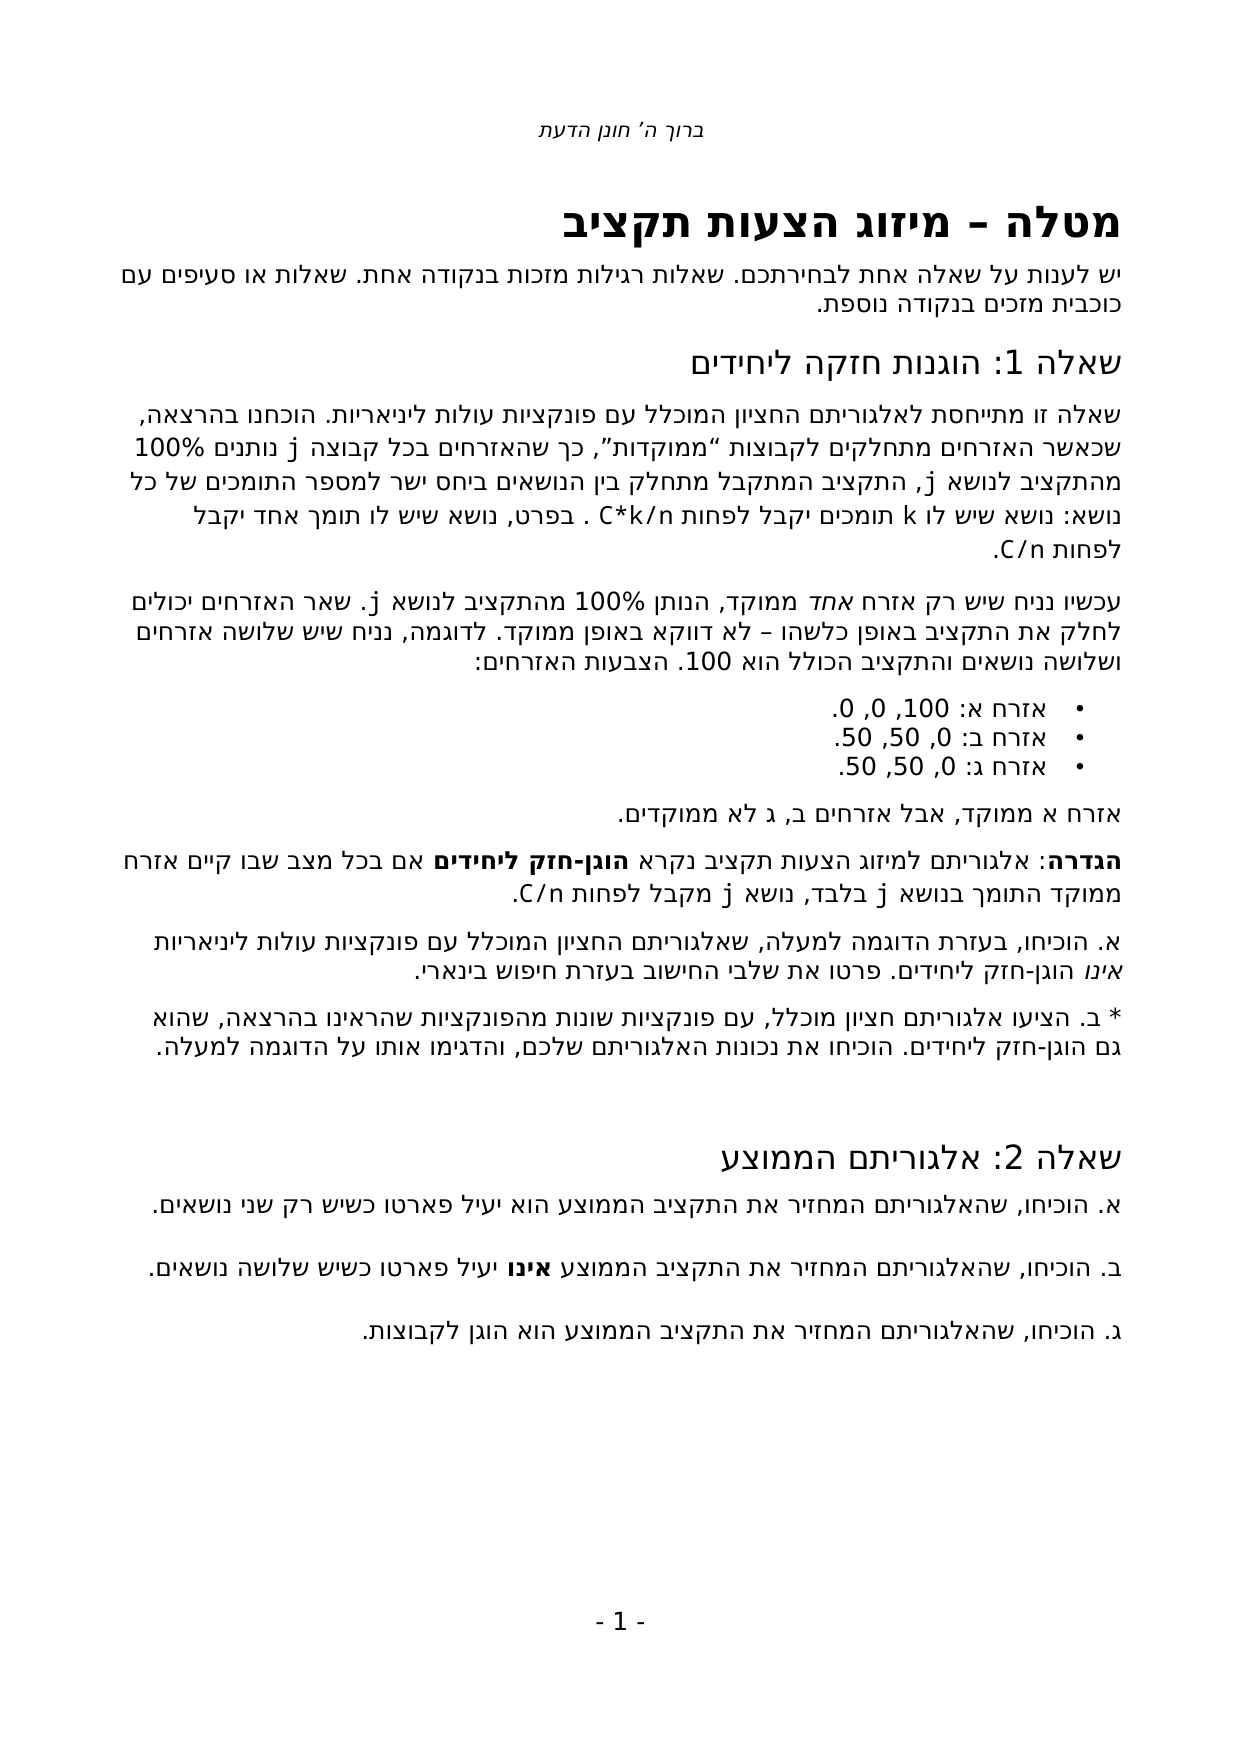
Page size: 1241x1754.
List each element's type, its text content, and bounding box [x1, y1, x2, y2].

text שאלה זו מתייחסת לאלגוריתם החציון המוכלל עם פונקציות עולות ליניאריות. הוכחנו בהרצאה, שכאשר האזרחים מתחלקים לקבוצות “ממוקדות”, כך שהאזרחים בכל קבוצה j נותנים 100% מהתקציב לנושא j, התקציב המתקבל מתחלק בין הנושאים ביחס ישר למספר התומכים של כל נושא: נושא שיש לו k תומכים יקבל לפחות C*k/n . בפרט, נושא שיש לו תומך אחד יקבל לפחות C/n. [118, 400, 1122, 566]
list אזרח ג: 0, 50, 50. [118, 752, 1084, 781]
text אזרח א ממוקד, אבל אזרחים ב, ג לא ממוקדים. [118, 799, 1122, 828]
subtitle מטלה – מיזוג הצעות תקציב [118, 197, 1122, 248]
text ג. הוכיחו, שהאלגוריתם המחזיר את התקציב הממוצע הוא הוגן לקבוצות. [118, 1316, 1122, 1345]
list אזרח א: 100, 0, 0. [118, 694, 1084, 723]
text הגדרה: אלגוריתם למיזוג הצעות תקציב נקרא הוגן-חזק ליחידים אם בכל מצב שבו קיים אזרח ממוקד התומך בנושא j בלבד, נושא j מקבל לפחות C/n. [118, 846, 1122, 909]
text ‫יש לענות על שאלה אחת לבחירתכם. שאלות רגילות מזכות בנקודה אחת. שאלות או סעיפים עם כוכבית‬ מזכים בנקודה נוספת.‬ [118, 260, 1122, 319]
text עכשיו נניח שיש רק אזרח אחד ממוקד, הנותן 100% מהתקציב לנושא j. שאר האזרחים יכולים לחלק את התקציב באופן כלשהו – לא דווקא באופן ממוקד. לדוגמה, נניח שיש שלושה אזרחים ושלושה נושאים והתקציב הכולל הוא 100. הצבעות האזרחים: [118, 583, 1122, 676]
text א. הוכיחו, שהאלגוריתם המחזיר את התקציב הממוצע הוא יעיל פארטו כשיש רק שני נושאים. [118, 1190, 1122, 1219]
subtitle שאלה 1: הוגנות חזקה ליחידים [118, 344, 1122, 382]
text א. הוכיחו, בעזרת הדוגמה למעלה, שאלגוריתם החציון המוכלל עם פונקציות עולות ליניאריות אינו הוגן-חזק ליחידים. פרטו את שלבי החישוב בעזרת חיפוש בינארי. [118, 927, 1122, 985]
subtitle שאלה 2: אלגוריתם הממוצע [118, 1138, 1122, 1177]
text * ב. הציעו אלגוריתם חציון מוכלל, עם פונקציות שונות מהפונקציות שהראינו בהרצאה, שהוא גם הוגן-חזק ליחידים. הוכיחו את נכונות האלגוריתם שלכם, והדגימו אותו על הדוגמה למעלה. [118, 1003, 1122, 1062]
list אזרח ב: 0, 50, 50. [118, 723, 1084, 752]
text ב. הוכיחו, שהאלגוריתם המחזיר את התקציב הממוצע אינו יעיל פארטו כשיש שלושה נושאים. [118, 1253, 1122, 1282]
